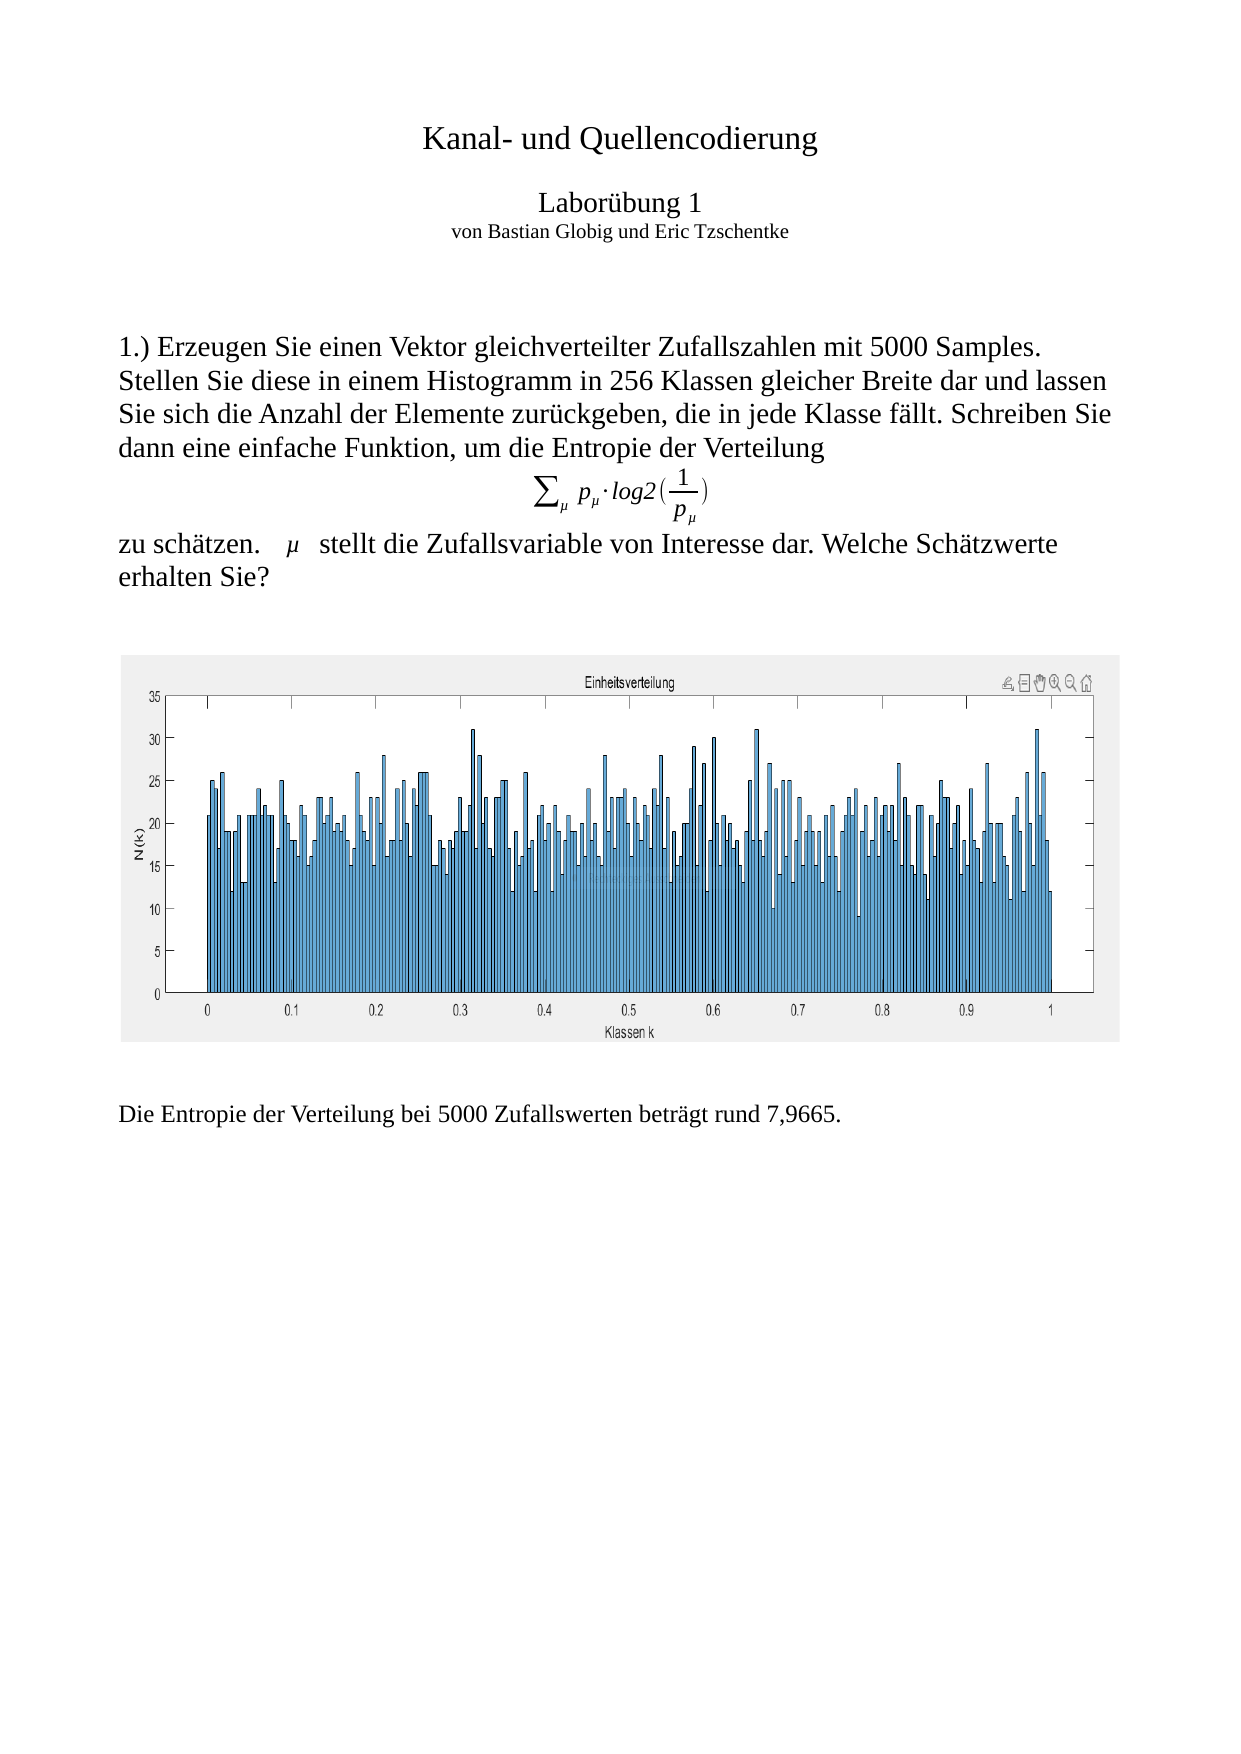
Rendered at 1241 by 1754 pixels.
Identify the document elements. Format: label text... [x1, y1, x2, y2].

text Laborübung 1 [118, 185, 1122, 219]
text zu schätzen. stellt die Zufallsvariable von Interesse dar. Welche Schätzwerte erhalten Sie? [118, 526, 1122, 593]
text Kanal- und Quellencodierung [118, 118, 1122, 156]
text 1.) Erzeugen Sie einen Vektor gleichverteilter Zufallszahlen mit 5000 Samples. Stellen Sie diese in einem Histogramm in 256 Klassen gleicher Breite dar und lassen Sie sich die Anzahl der Elemente zurückgeben, die in jede Klasse fällt. Schreiben Sie dann eine einfache Funktion, um die Entropie der Verteilung [118, 329, 1122, 463]
picture [120, 655, 1120, 1042]
text von Bastian Globig und Eric Tzschentke [118, 219, 1122, 243]
text Die Entropie der Verteilung bei 5000 Zufallswerten beträgt rund 7,9665. [118, 1099, 1122, 1128]
